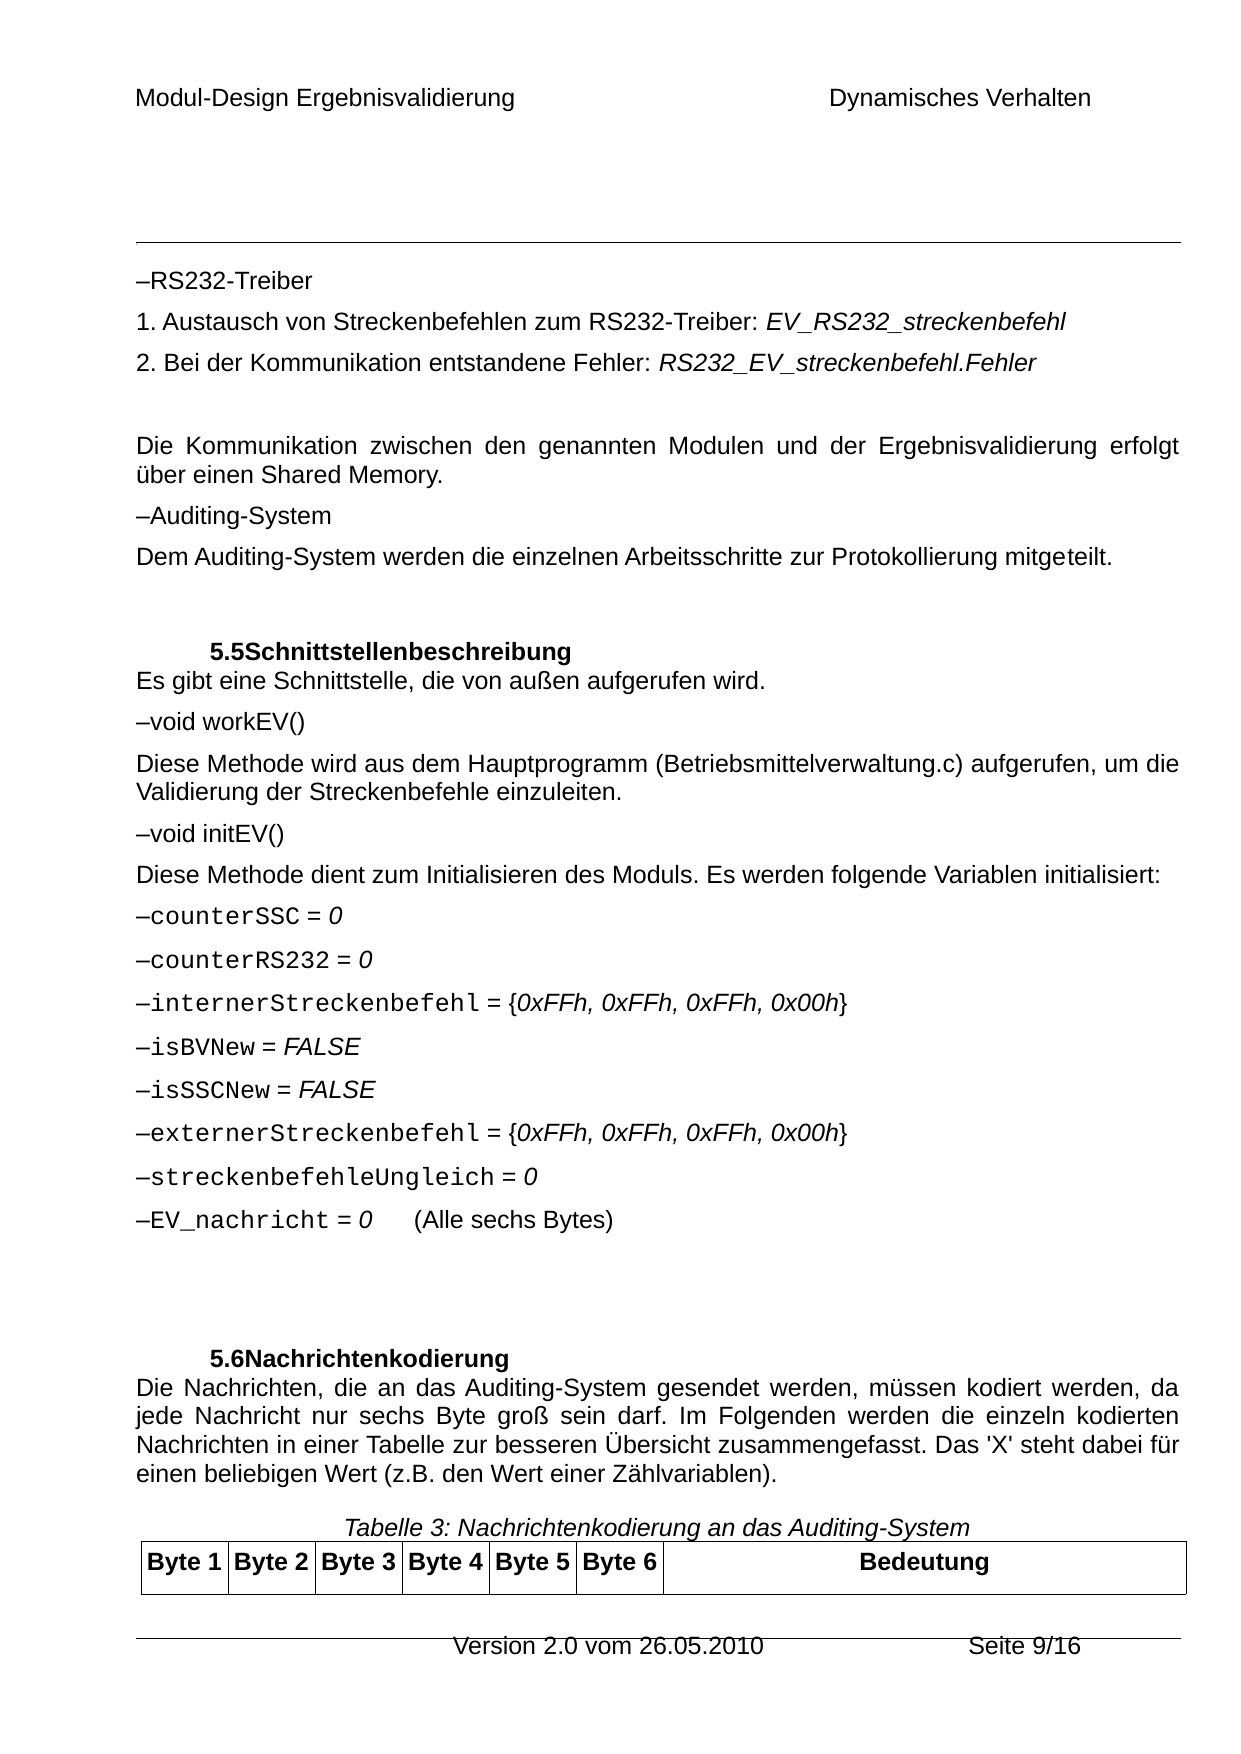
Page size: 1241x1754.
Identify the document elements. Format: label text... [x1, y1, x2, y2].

list Auditing-System [136, 501, 1181, 530]
list counterRS232 = 0 [136, 945, 1181, 976]
table_header Byte 6 [577, 1542, 663, 1594]
table_header Byte 5 [490, 1542, 576, 1594]
text Diese Methode wird aus dem Hauptprogramm (Betriebsmittelverwaltung.c) aufgerufen, um die Validierung der Streckenbefehle einzuleiten. [136, 749, 1181, 806]
text 1. Austausch von Streckenbefehlen zum RS232-Treiber: EV_RS232_streckenbefehl [136, 307, 1181, 336]
list isBVNew = FALSE [136, 1032, 1181, 1062]
table_header Bedeutung [664, 1542, 1186, 1594]
list externerStreckenbefehl = {0xFFh, 0xFFh, 0xFFh, 0x00h} [136, 1118, 1181, 1149]
list streckenbefehleUngleich = 0 [136, 1162, 1181, 1193]
text Die Nachrichten, die an das Auditing-System gesendet werden, müssen kodiert werden, da jede Nachricht nur sechs Byte groß sein darf. Im Folgenden werden die einzeln kodierten Nachrichten in einer Tabelle zur besseren Übersicht zusammengefasst. Das 'X' steht dabei für einen beliebigen Wert (z.B. den Wert einer Zählvariablen). [136, 1372, 1181, 1487]
list counterSSC = 0 [136, 901, 1181, 932]
table_header Byte 3 [316, 1542, 402, 1594]
text Dem Auditing-System werden die einzelnen Arbeitsschritte zur Protokollierung mitge­teilt. [136, 542, 1181, 571]
list EV_nachricht = 0 (Alle sechs Bytes) [136, 1205, 1181, 1236]
subtitle Nachrichtenkodierung [209, 1344, 1181, 1372]
list void workEV() [136, 707, 1181, 736]
text Es gibt eine Schnittstelle, die von außen aufgerufen wird. [136, 666, 1181, 695]
text Diese Methode dient zum Initialisieren des Moduls. Es werden folgende Variablen initialisiert: [136, 860, 1181, 889]
subtitle Schnittstellenbeschreibung [209, 637, 1181, 666]
text Die Kommunikation zwischen den genannten Modulen und der Ergebnisvalidierung erfolgt über einen Shared Memory. [136, 431, 1181, 488]
list void initEV() [136, 819, 1181, 847]
table_header Byte 1 [142, 1542, 228, 1594]
list internerStreckenbefehl = {0xFFh, 0xFFh, 0xFFh, 0x00h} [136, 988, 1181, 1019]
text 2. Bei der Kommunikation entstandene Fehler: RS232_EV_streckenbefehl.Fehler [136, 348, 1181, 377]
table_header Byte 2 [229, 1542, 315, 1594]
list isSSCNew = FALSE [136, 1075, 1181, 1106]
table_header Byte 4 [403, 1542, 489, 1594]
text Tabelle 3: Nachrichtenkodierung an das Auditing-System [136, 1512, 1181, 1541]
list RS232-Treiber [136, 266, 1181, 295]
